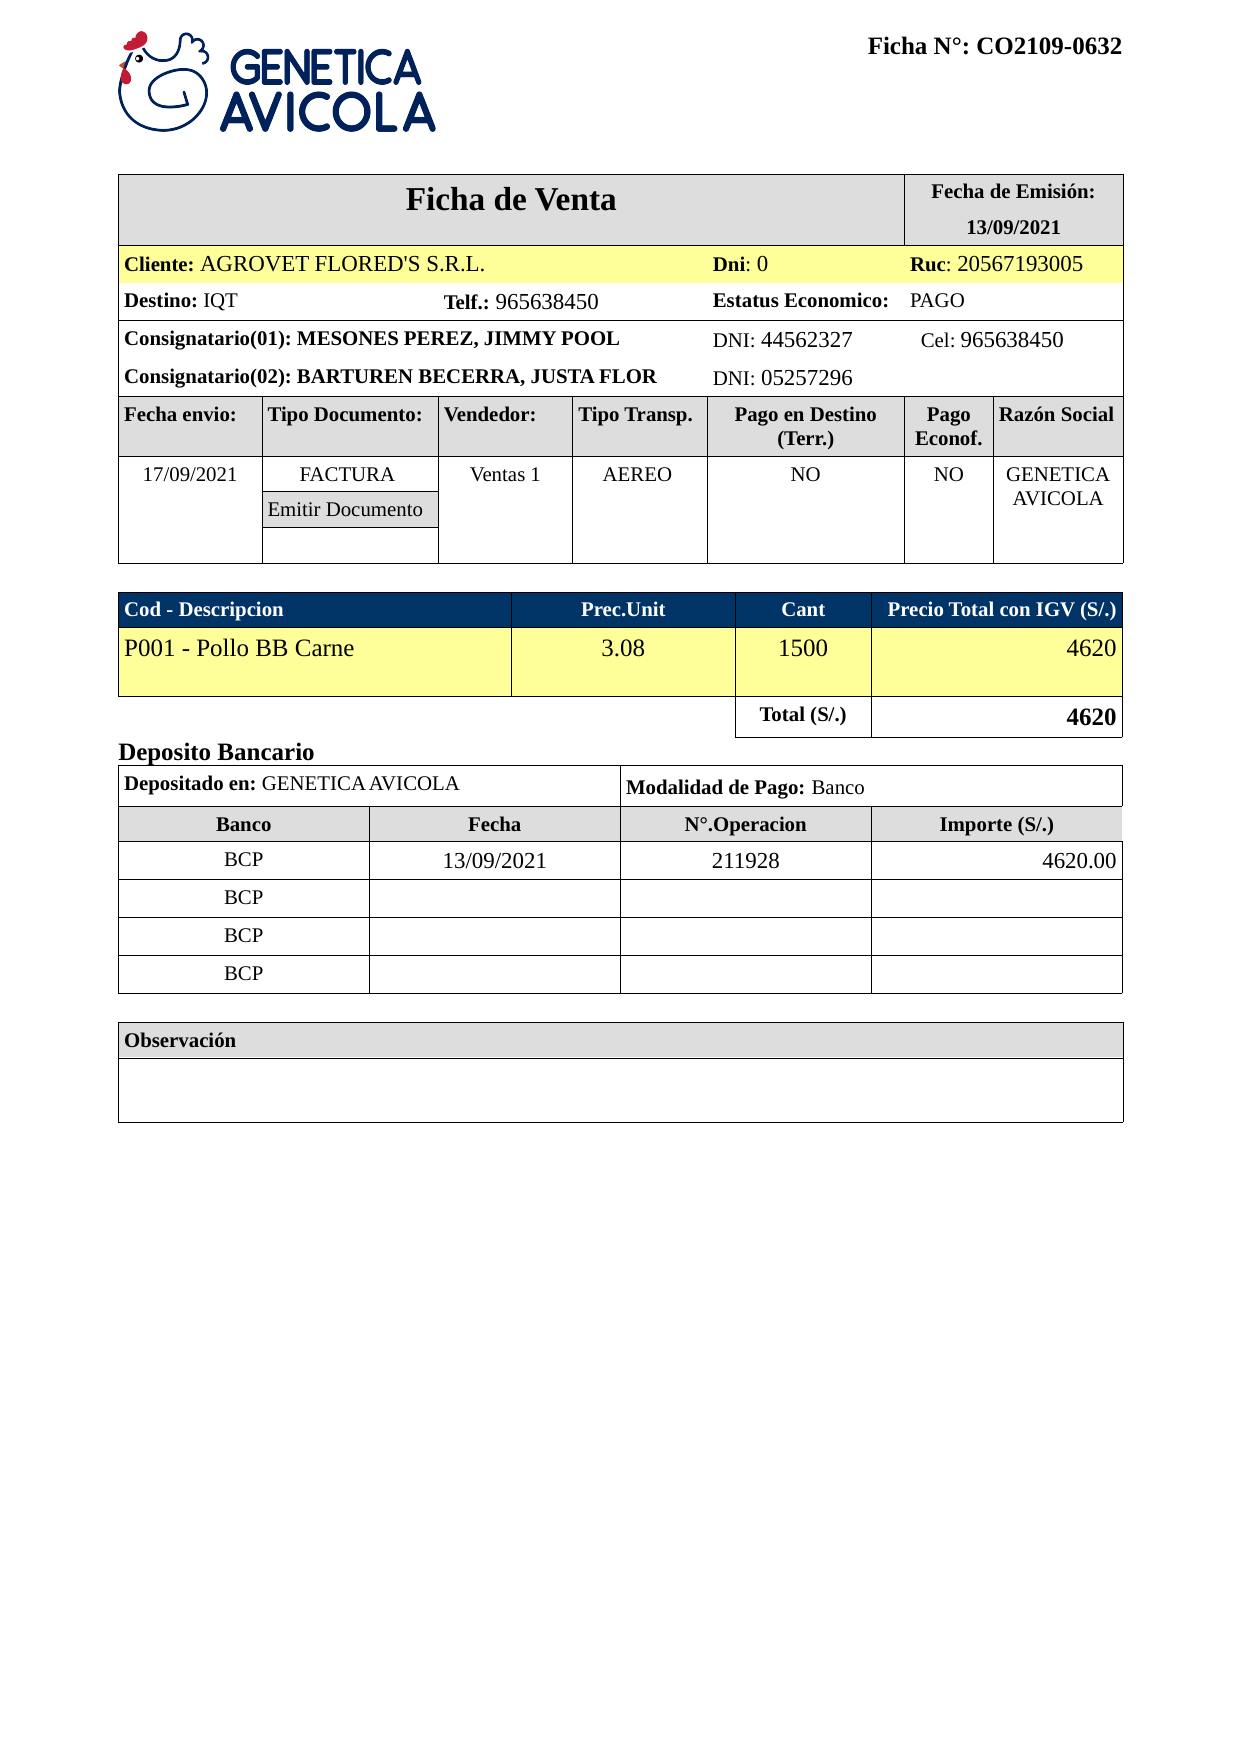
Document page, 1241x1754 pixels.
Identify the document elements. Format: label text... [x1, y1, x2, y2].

table_cell Telf.: 965638450 [438, 283, 707, 320]
table_cell [872, 918, 1122, 955]
table_cell Ruc: 20567193005 [904, 246, 1123, 283]
table_cell N°.Operacion [621, 807, 871, 841]
table_cell BCP [119, 918, 369, 955]
table_cell 17/09/2021 [119, 457, 262, 563]
table_cell Total (S/.) [736, 697, 871, 737]
table_cell DNI: 05257296 [707, 358, 1123, 396]
table_cell Ventas 1 [439, 457, 572, 563]
table_cell PAGO [904, 283, 1123, 320]
table_cell [621, 880, 871, 917]
table_cell [621, 918, 871, 955]
table_cell 13/09/2021 [370, 842, 620, 879]
table_cell Tipo Documento: [263, 397, 438, 456]
table_header Prec.Unit [512, 593, 735, 627]
table_cell DNI: 44562327 [707, 321, 915, 358]
table_cell Fecha [370, 807, 620, 841]
table_header Ficha de Venta [119, 175, 904, 245]
table_cell 3.08 [512, 628, 735, 696]
table_cell Tipo Transp. [573, 397, 707, 456]
table_cell BCP [119, 880, 369, 917]
table_cell Pago en Destino (Terr.) [708, 397, 904, 456]
table_cell Razón Social [994, 397, 1123, 456]
table_cell NO [905, 457, 993, 563]
table_cell 4620 [872, 697, 1122, 737]
table_cell AEREO [573, 457, 707, 563]
table_header Precio Total con IGV (S/.) [872, 593, 1122, 627]
table_cell BCP [119, 842, 369, 879]
table_cell FACTURA [263, 457, 438, 491]
table_cell Cliente: AGROVET FLORED'S S.R.L. [119, 246, 707, 283]
table_cell [511, 697, 735, 737]
table_cell 4620.00 [872, 842, 1122, 879]
table_cell NO [708, 457, 904, 563]
table_cell Dni: 0 [707, 246, 904, 283]
table_cell Banco [119, 807, 369, 841]
table_cell [370, 918, 620, 955]
table_cell [621, 956, 871, 993]
table_cell [872, 880, 1122, 917]
table_cell [370, 880, 620, 917]
table_cell P001 - Pollo BB Carne [119, 628, 511, 696]
table_header Observación [119, 1023, 1123, 1057]
table_cell Consignatario(01): MESONES PEREZ, JIMMY POOL [119, 321, 707, 358]
table_cell Emitir Documento [263, 492, 438, 527]
table_cell [119, 1059, 1123, 1122]
table_cell GENETICA AVICOLA [994, 457, 1123, 563]
table_cell Consignatario(02): BARTUREN BECERRA, JUSTA FLOR [119, 358, 707, 396]
table_cell [263, 528, 438, 563]
table_cell Fecha envio: [119, 397, 262, 456]
table_header Depositado en: GENETICA AVICOLA [119, 766, 620, 806]
table_cell 13/09/2021 [905, 209, 1123, 245]
picture [118, 31, 436, 132]
table_cell [118, 697, 511, 737]
text Deposito Bancario [118, 737, 1122, 765]
table_cell [872, 956, 1122, 993]
table_header Fecha de Emisión: [905, 175, 1123, 209]
table_cell 211928 [621, 842, 871, 879]
table_cell [370, 956, 620, 993]
table_cell Importe (S/.) [872, 807, 1122, 841]
table_cell 4620 [872, 628, 1122, 696]
table_cell Pago Econof. [905, 397, 993, 456]
table_cell BCP [119, 956, 369, 993]
table_cell 1500 [736, 628, 871, 696]
table_header Modalidad de Pago: Banco [621, 766, 1122, 806]
table_cell Estatus Economico: [707, 283, 904, 320]
table_header Cod - Descripcion [119, 593, 511, 627]
table_header Cant [736, 593, 871, 627]
table_cell Cel: 965638450 [915, 321, 1123, 358]
table_cell Vendedor: [439, 397, 572, 456]
table_cell Destino: IQT [119, 283, 438, 320]
